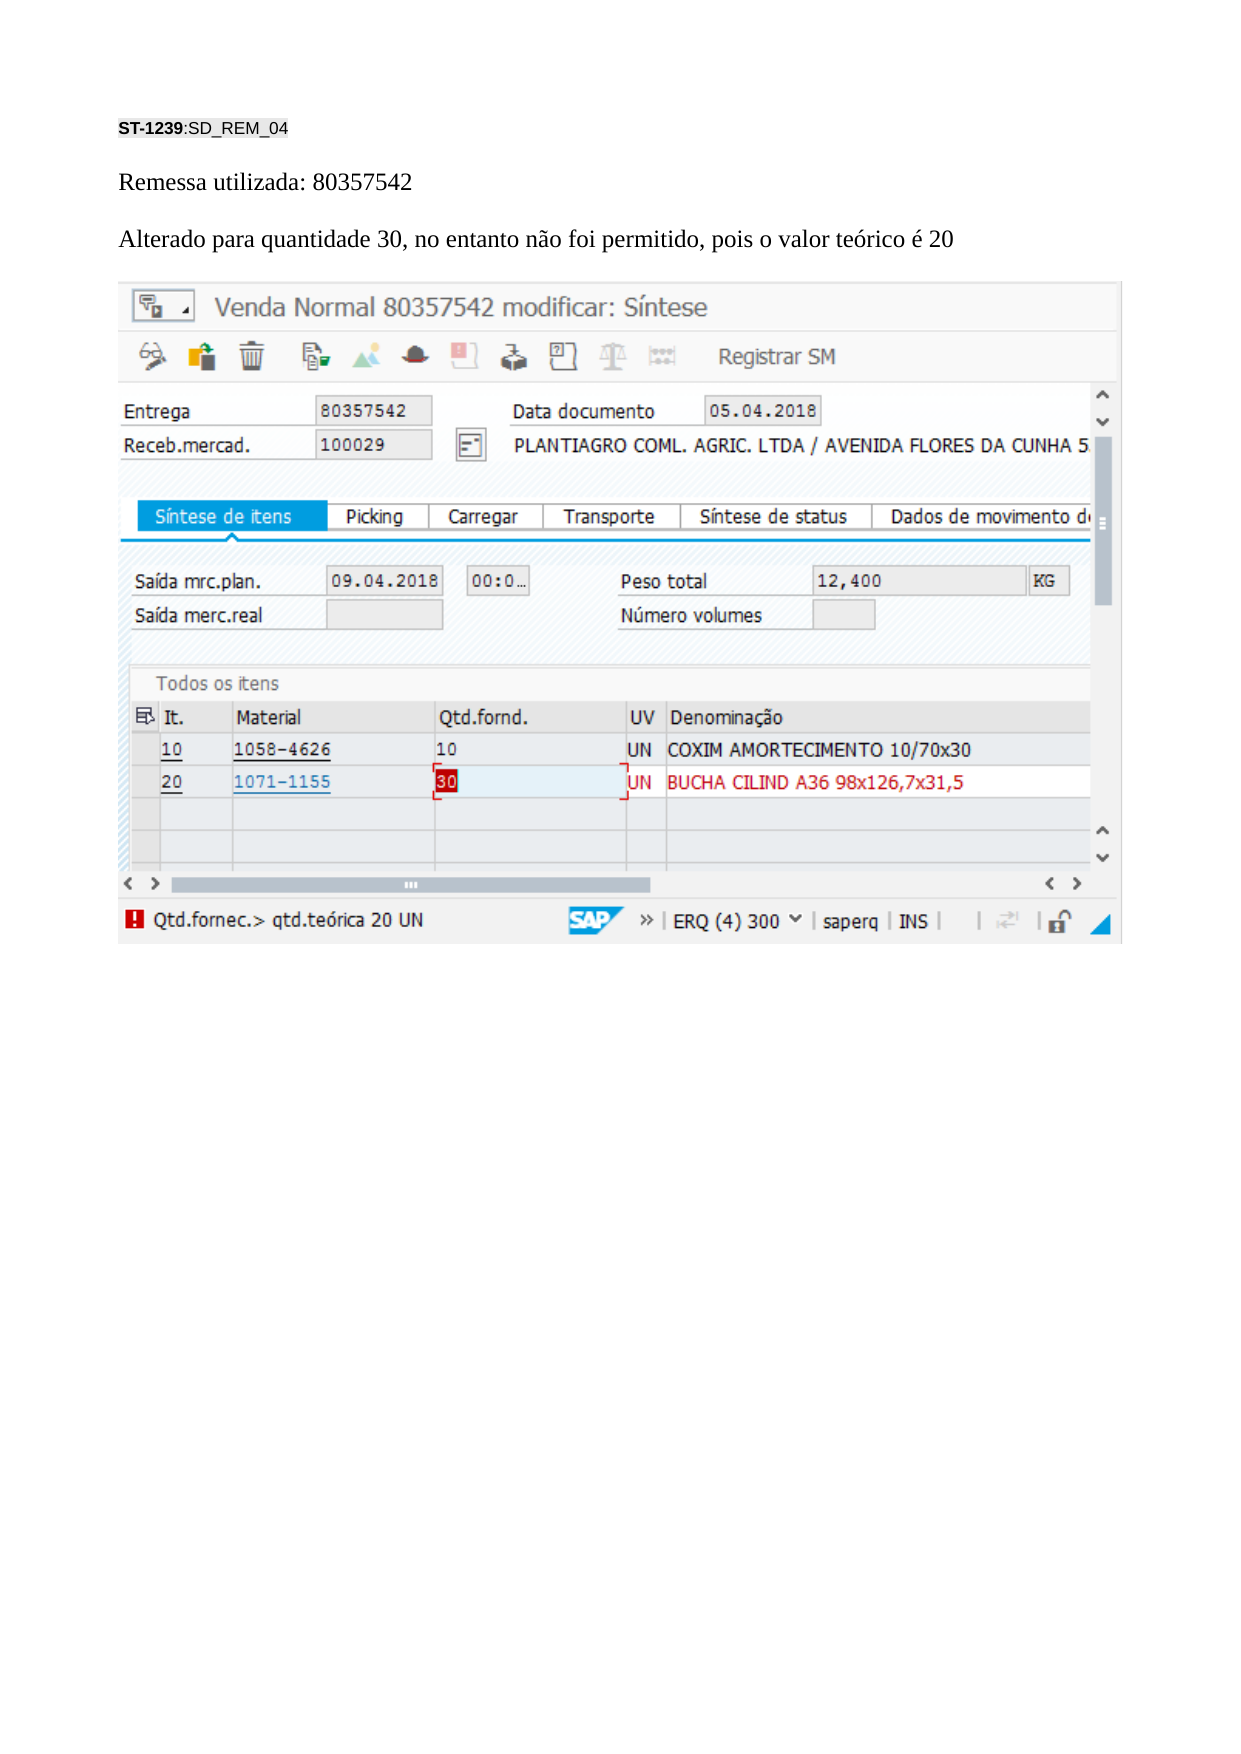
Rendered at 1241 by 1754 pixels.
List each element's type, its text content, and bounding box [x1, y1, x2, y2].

text Remessa utilizada: 80357542 [118, 167, 1122, 195]
text Alterado para quantidade 30, no entanto não foi permitido, pois o valor teórico é 20 [118, 224, 1122, 253]
picture [118, 281, 1123, 944]
text ST-1239:SD_REM_04 [118, 118, 1122, 138]
